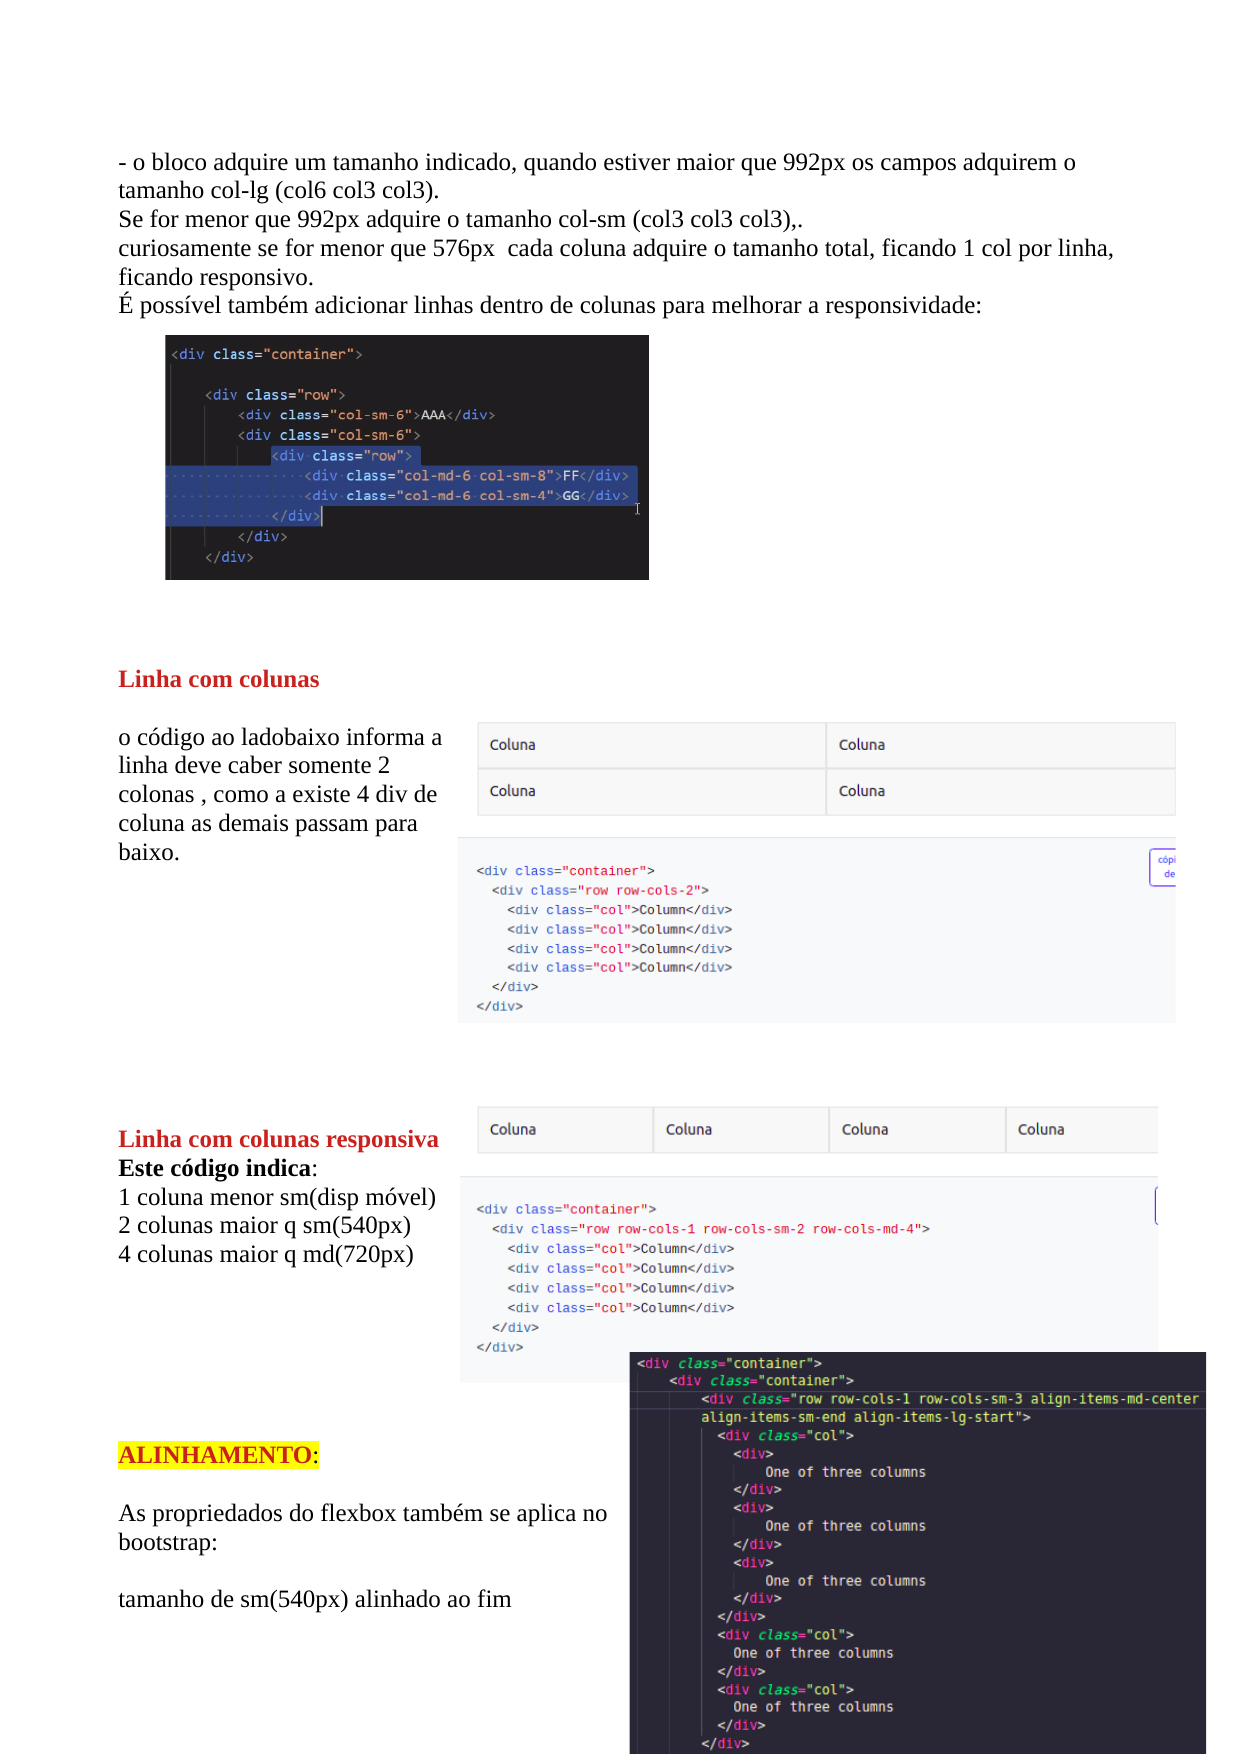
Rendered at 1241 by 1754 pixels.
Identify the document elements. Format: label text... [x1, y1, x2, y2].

text 1 coluna menor sm(disp móvel) [118, 1182, 460, 1211]
text As propriedados do flexbox também se aplica no bootstrap: [118, 1498, 629, 1556]
text É possível também adicionar linhas dentro de colunas para melhorar a responsividade: [118, 291, 1122, 319]
text Linha com colunas responsiva [118, 1124, 460, 1153]
picture [165, 335, 649, 580]
text o código ao ladobaixo informa a linha deve caber somente 2 colonas , como a existe 4 div de coluna as demais passam para baixo. [118, 722, 457, 866]
text tamanho de sm(540px) alinhado ao fim [118, 1584, 629, 1613]
text Este código indica: [118, 1153, 460, 1182]
text 2 colunas maior q sm(540px) [118, 1211, 460, 1239]
picture [457, 713, 1176, 1023]
text Linha com colunas [118, 664, 1122, 693]
text - o bloco adquire um tamanho indicado, quando estiver maior que 992px os campos adquirem o tamanho col-lg (col6 col3 col3). [118, 147, 1122, 204]
text ALINHAMENTO: [118, 1441, 629, 1469]
text curiosamente se for menor que 576px cada coluna adquire o tamanho total, ficando 1 col por linha, ficando responsivo. [118, 233, 1122, 291]
picture [460, 1090, 1207, 1754]
text Se for menor que 992px adquire o tamanho col-sm (col3 col3 col3),. [118, 204, 1122, 233]
text 4 colunas maior q md(720px) [118, 1239, 460, 1268]
